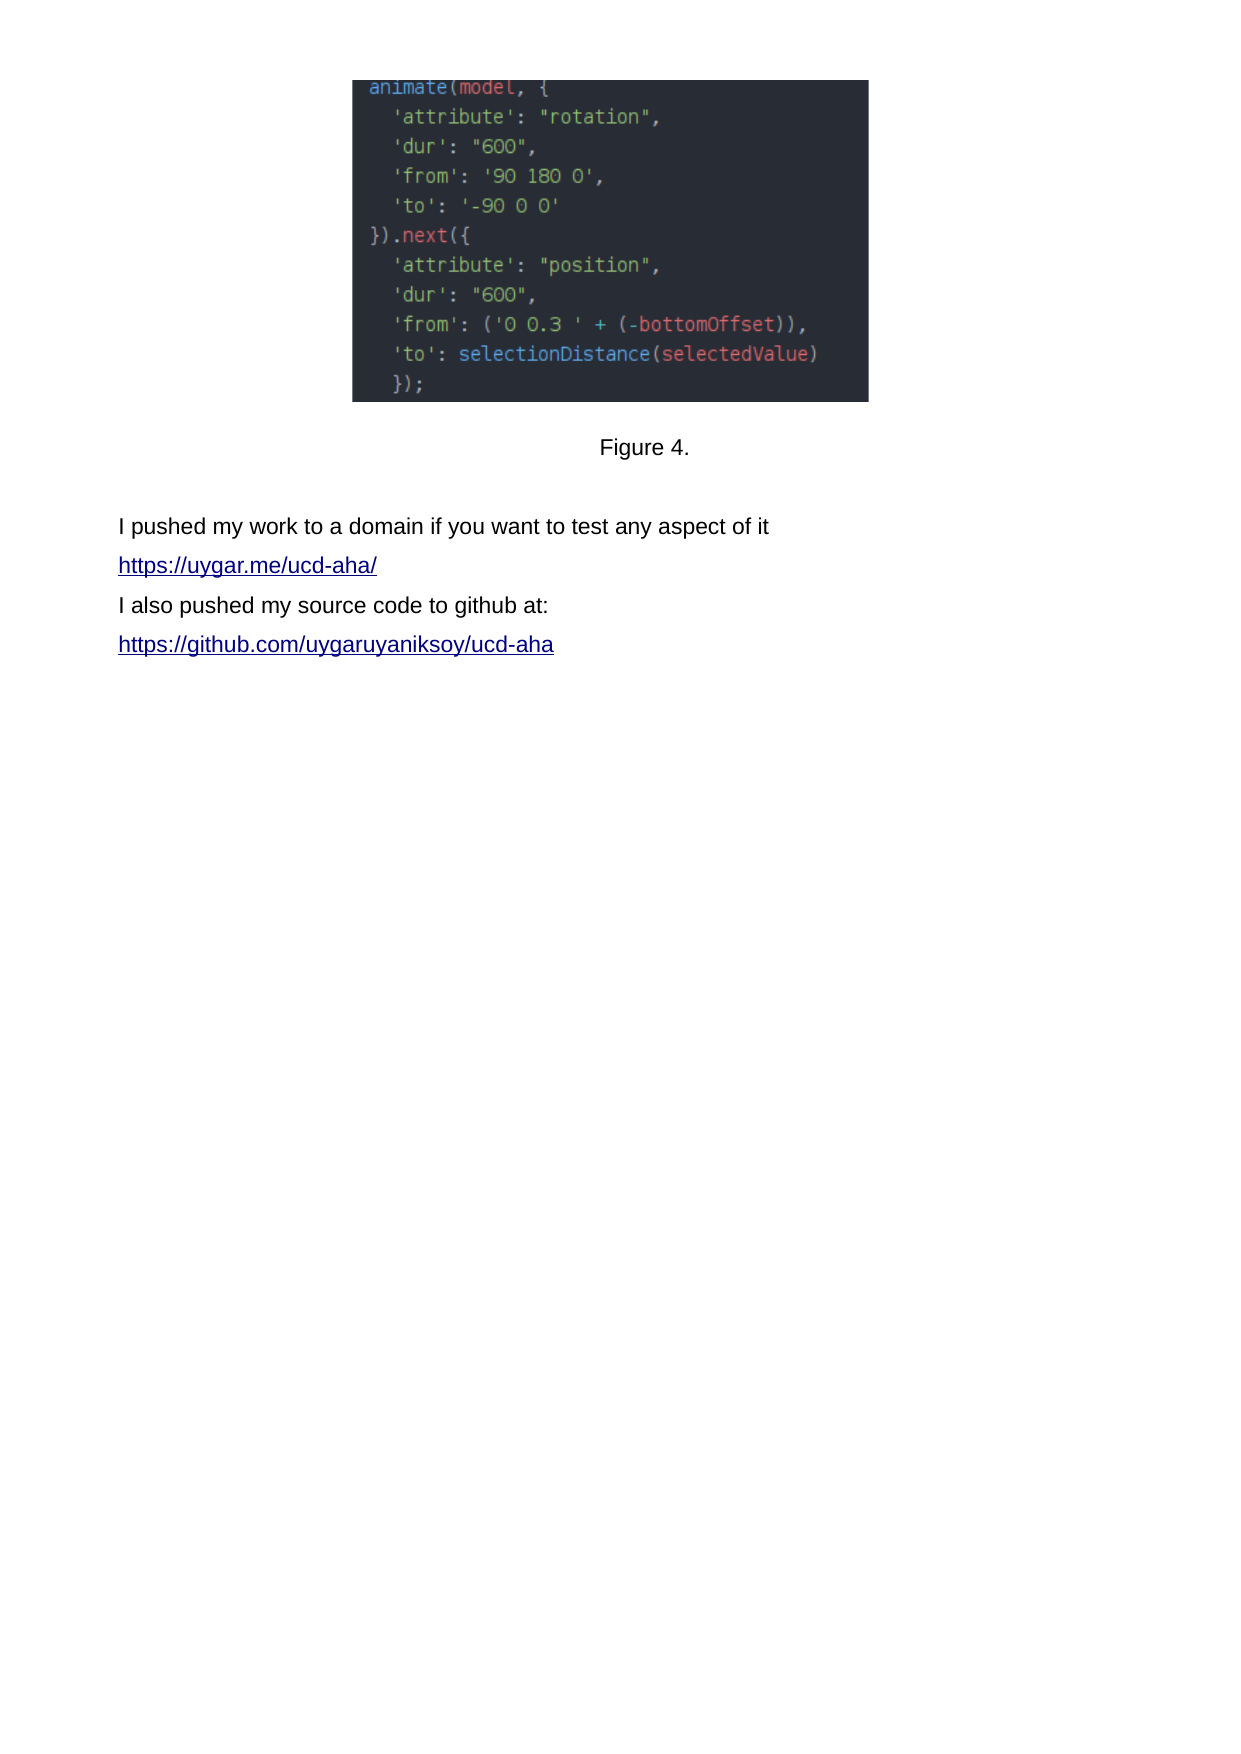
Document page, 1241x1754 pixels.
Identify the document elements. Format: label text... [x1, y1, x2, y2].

text https://uygar.me/ucd-aha/ [118, 552, 1122, 579]
text I pushed my work to a domain if you want to test any aspect of it [118, 513, 1122, 539]
text Figure 4. [118, 434, 1122, 460]
picture [352, 80, 869, 402]
text I also pushed my source code to github at: [118, 592, 1122, 618]
text https://github.com/uygaruyaniksoy/ucd-aha [118, 631, 1122, 658]
